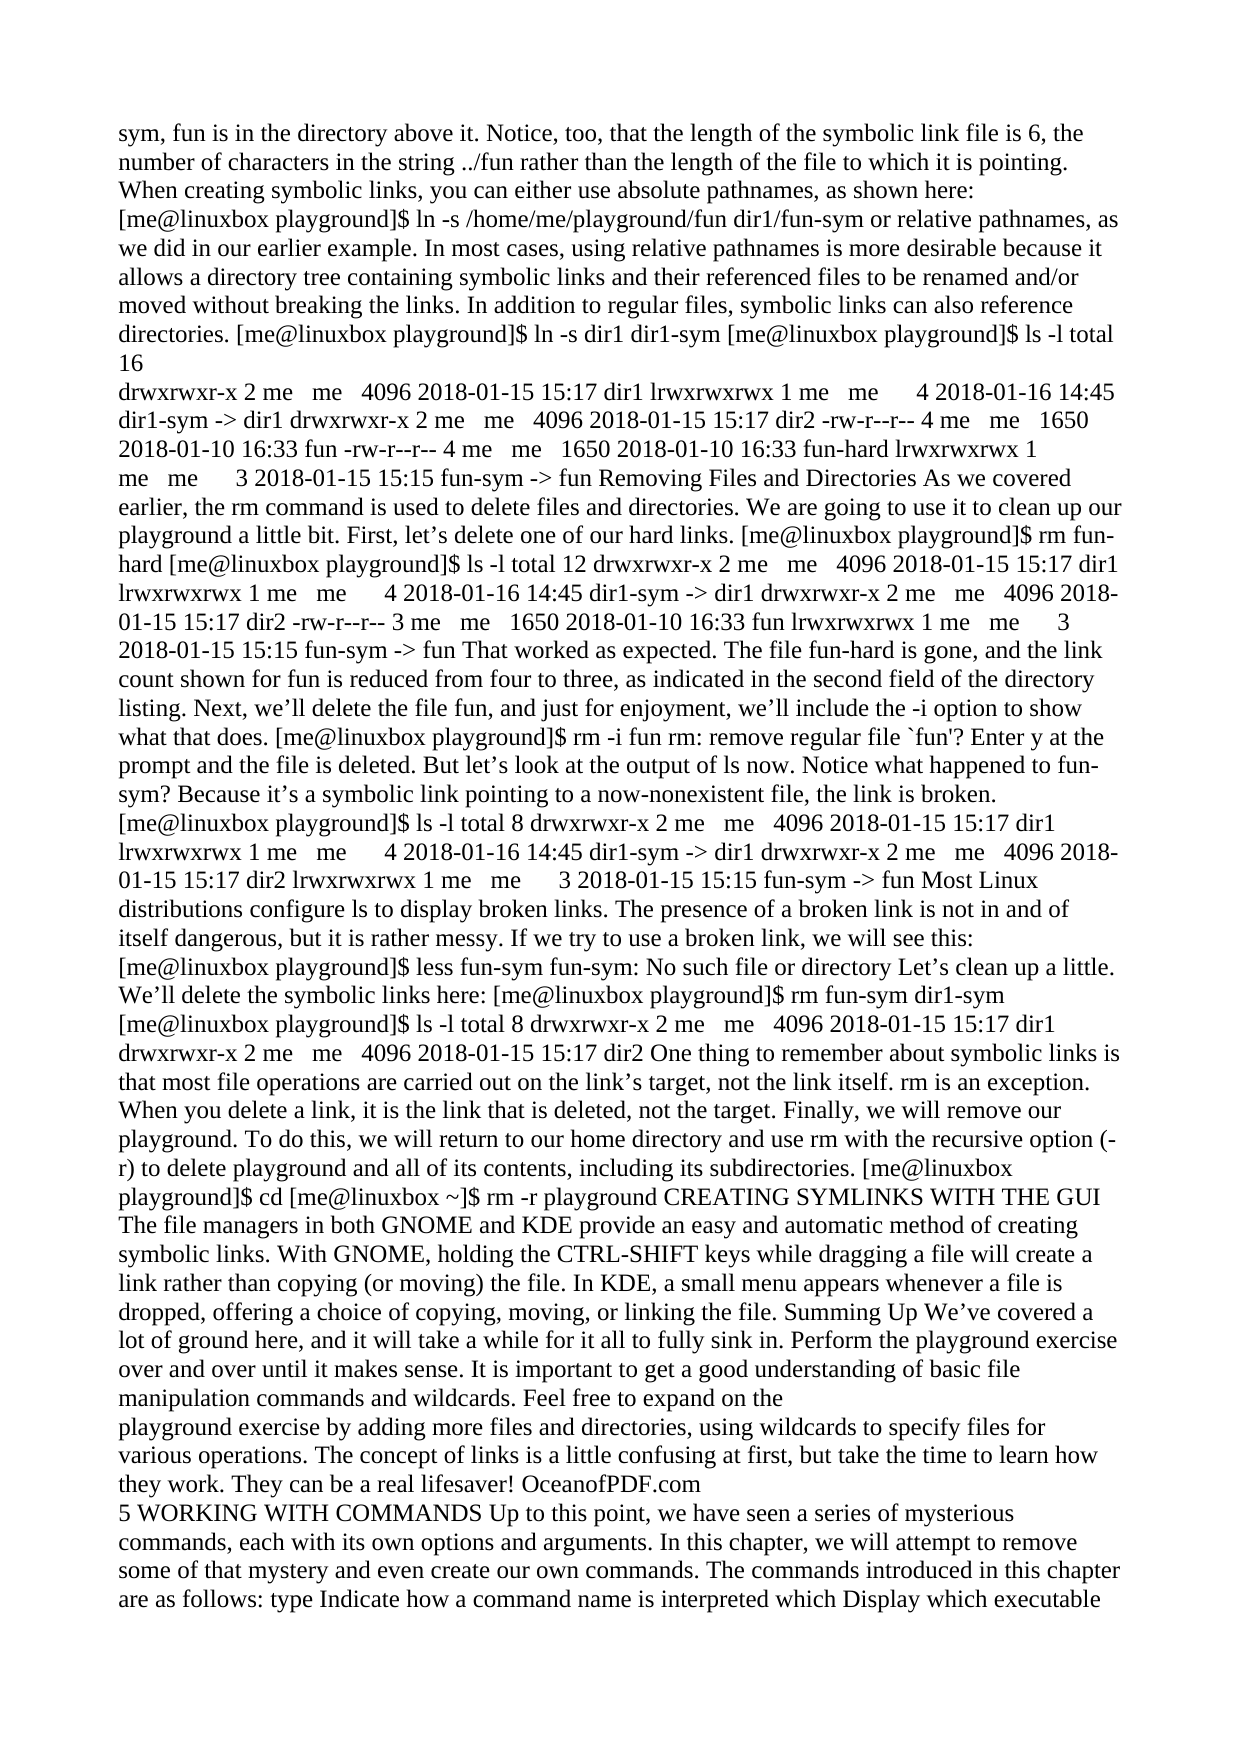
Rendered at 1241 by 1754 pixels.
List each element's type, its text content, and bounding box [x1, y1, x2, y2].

text sym, fun is in the directory above it. Notice, too, that the length of the symbolic link file is 6, the number of characters in the string ../fun rather than the length of the file to which it is pointing. When creating symbolic links, you can either use absolute pathnames, as shown here: [me@linuxbox playground]$ ln -s /home/me/playground/fun dir1/fun-sym or relative pathnames, as we did in our earlier example. In most cases, using relative pathnames is more desirable because it allows a directory tree containing symbolic links and their referenced files to be renamed and/or moved without breaking the links. In addition to regular files, symbolic links can also reference directories. [me@linuxbox playground]$ ln -s dir1 dir1-sym [me@linuxbox playground]$ ls -l total 16 [118, 118, 1122, 377]
text playground exercise by adding more files and directories, using wildcards to specify files for various operations. The concept of links is a little confusing at first, but take the time to learn how they work. They can be a real lifesaver! OceanofPDF.com [118, 1412, 1122, 1498]
text 5 WORKING WITH COMMANDS Up to this point, we have seen a series of mysterious commands, each with its own options and arguments. In this chapter, we will attempt to remove some of that mystery and even create our own commands. The commands introduced in this chapter are as follows: type Indicate how a command name is interpreted which Display which executable [118, 1498, 1122, 1613]
text [me@linuxbox playground]$ less fun-sym fun-sym: No such file or directory Let’s clean up a little. We’ll delete the symbolic links here: [me@linuxbox playground]$ rm fun-sym dir1-sym [me@linuxbox playground]$ ls -l total 8 drwxrwxr-x 2 me me 4096 2018-01-15 15:17 dir1 drwxrwxr-x 2 me me 4096 2018-01-15 15:17 dir2 One thing to remember about symbolic links is that most file operations are carried out on the link’s target, not the link itself. rm is an exception. When you delete a link, it is the link that is deleted, not the target. Finally, we will remove our playground. To do this, we will return to our home directory and use rm with the recursive option (-r) to delete playground and all of its contents, including its subdirectories. [me@linuxbox playground]$ cd [me@linuxbox ~]$ rm -r playground CREATING SYMLINKS WITH THE GUI The file managers in both GNOME and KDE provide an easy and automatic method of creating symbolic links. With GNOME, holding the CTRL-SHIFT keys while dragging a file will create a link rather than copying (or moving) the file. In KDE, a small menu appears whenever a file is dropped, offering a choice of copying, moving, or linking the file. Summing Up We’ve covered a lot of ground here, and it will take a while for it all to fully sink in. Perform the playground exercise over and over until it makes sense. It is important to get a good understanding of basic file manipulation commands and wildcards. Feel free to expand on the [118, 952, 1122, 1412]
text drwxrwxr-x 2 me me 4096 2018-01-15 15:17 dir1 lrwxrwxrwx 1 me me 4 2018-01-16 14:45 dir1-sym -> dir1 drwxrwxr-x 2 me me 4096 2018-01-15 15:17 dir2 -rw-r--r-- 4 me me 1650 2018-01-10 16:33 fun -rw-r--r-- 4 me me 1650 2018-01-10 16:33 fun-hard lrwxrwxrwx 1 me me 3 2018-01-15 15:15 fun-sym -> fun Removing Files and Directories As we covered earlier, the rm command is used to delete files and directories. We are going to use it to clean up our playground a little bit. First, let’s delete one of our hard links. [me@linuxbox playground]$ rm fun-hard [me@linuxbox playground]$ ls -l total 12 drwxrwxr-x 2 me me 4096 2018-01-15 15:17 dir1 lrwxrwxrwx 1 me me 4 2018-01-16 14:45 dir1-sym -> dir1 drwxrwxr-x 2 me me 4096 2018-01-15 15:17 dir2 -rw-r--r-- 3 me me 1650 2018-01-10 16:33 fun lrwxrwxrwx 1 me me 3 2018-01-15 15:15 fun-sym -> fun That worked as expected. The file fun-hard is gone, and the link count shown for fun is reduced from four to three, as indicated in the second field of the directory listing. Next, we’ll delete the file fun, and just for enjoyment, we’ll include the -i option to show what that does. [me@linuxbox playground]$ rm -i fun rm: remove regular file `fun'? Enter y at the prompt and the file is deleted. But let’s look at the output of ls now. Notice what happened to fun-sym? Because it’s a symbolic link pointing to a now-nonexistent file, the link is broken. [me@linuxbox playground]$ ls -l total 8 drwxrwxr-x 2 me me 4096 2018-01-15 15:17 dir1 lrwxrwxrwx 1 me me 4 2018-01-16 14:45 dir1-sym -> dir1 drwxrwxr-x 2 me me 4096 2018-01-15 15:17 dir2 lrwxrwxrwx 1 me me 3 2018-01-15 15:15 fun-sym -> fun Most Linux distributions configure ls to display broken links. The presence of a broken link is not in and of itself dangerous, but it is rather messy. If we try to use a broken link, we will see this: [118, 377, 1122, 952]
